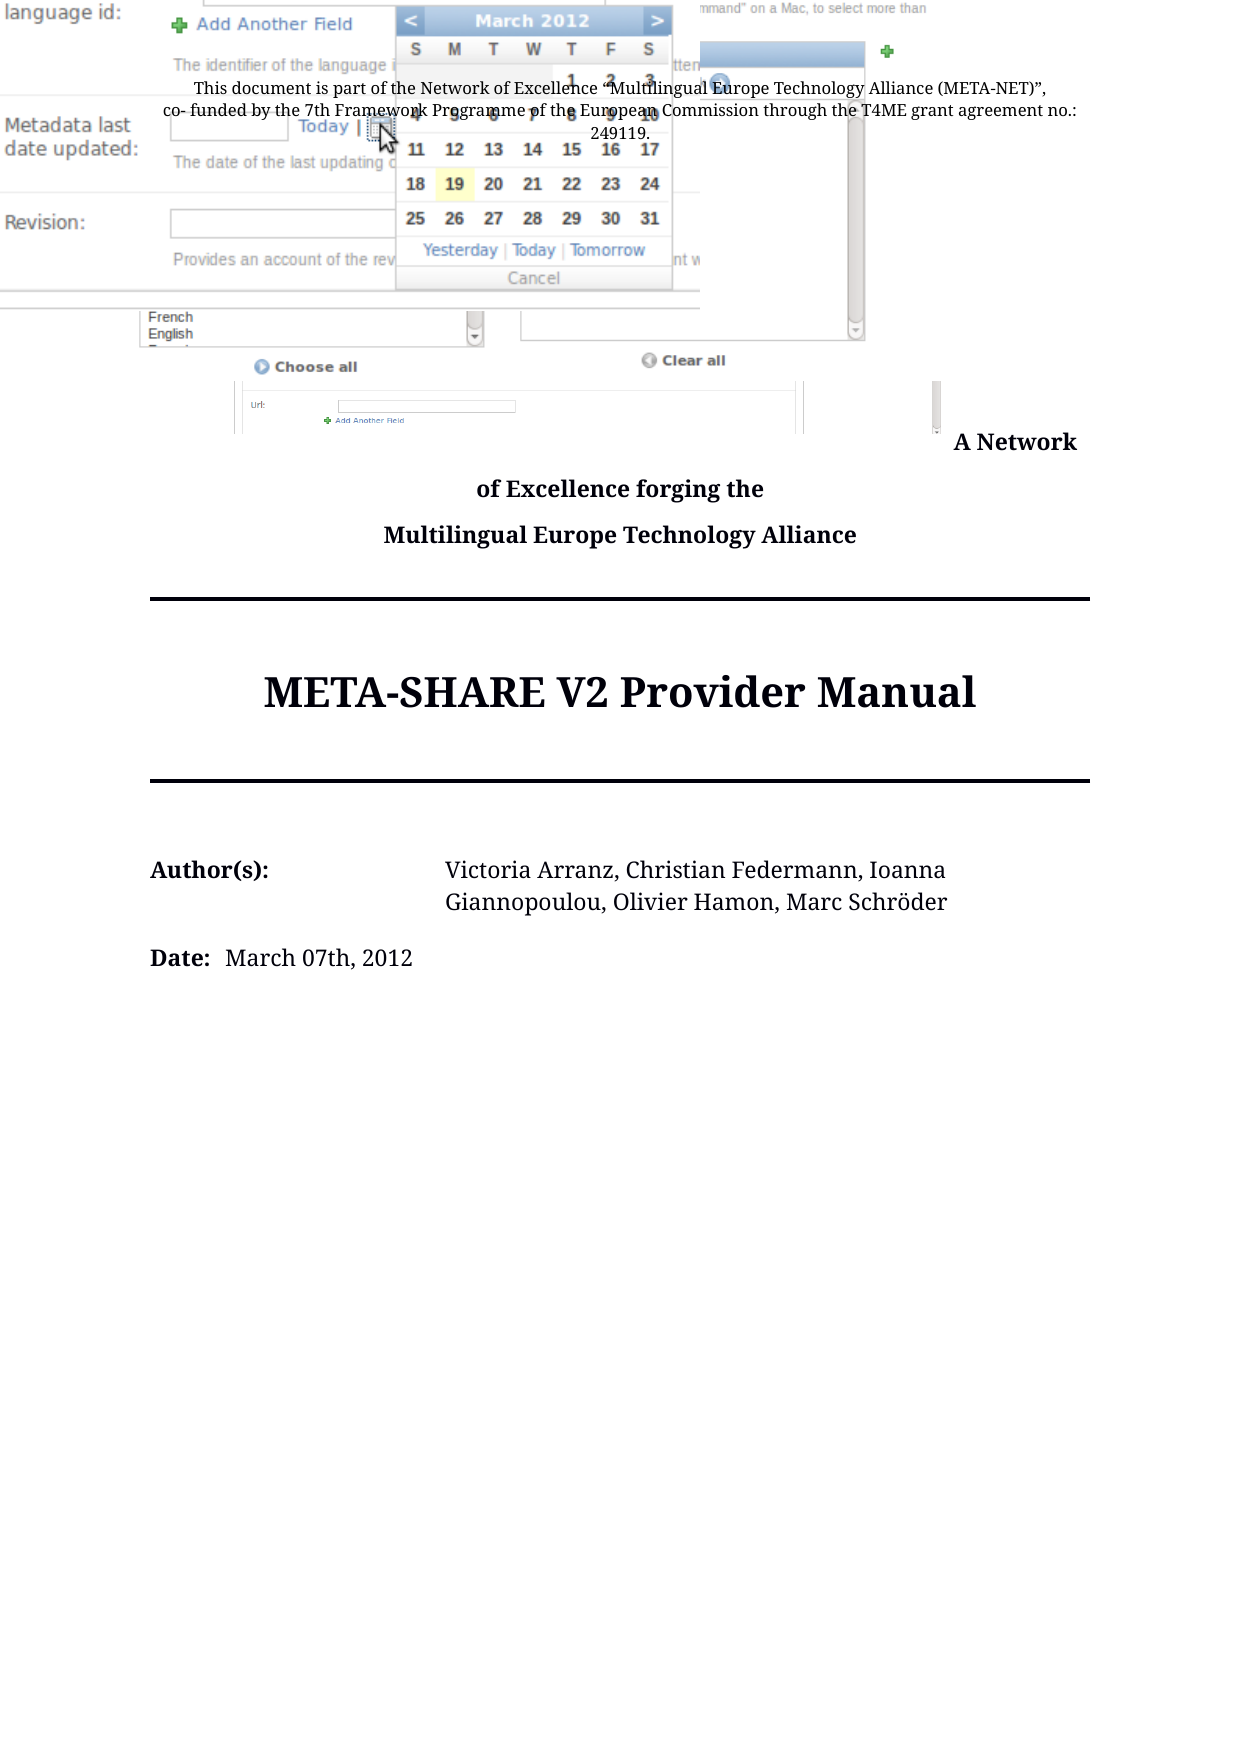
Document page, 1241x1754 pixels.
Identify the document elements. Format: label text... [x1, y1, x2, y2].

text Date: March 07th, 2012 [150, 942, 1090, 973]
text Author(s): Victoria Arranz, Christian Federmann, Ioanna Giannopoulou, Olivier Hamon, Marc Schröder [150, 854, 1090, 917]
text A Network of Excellence forging the [150, 426, 1090, 504]
text META-SHARE V2 Provider Manual [150, 663, 1090, 720]
text Multilingual Europe Technology Alliance [150, 519, 1090, 551]
picture [0, 0, 941, 458]
